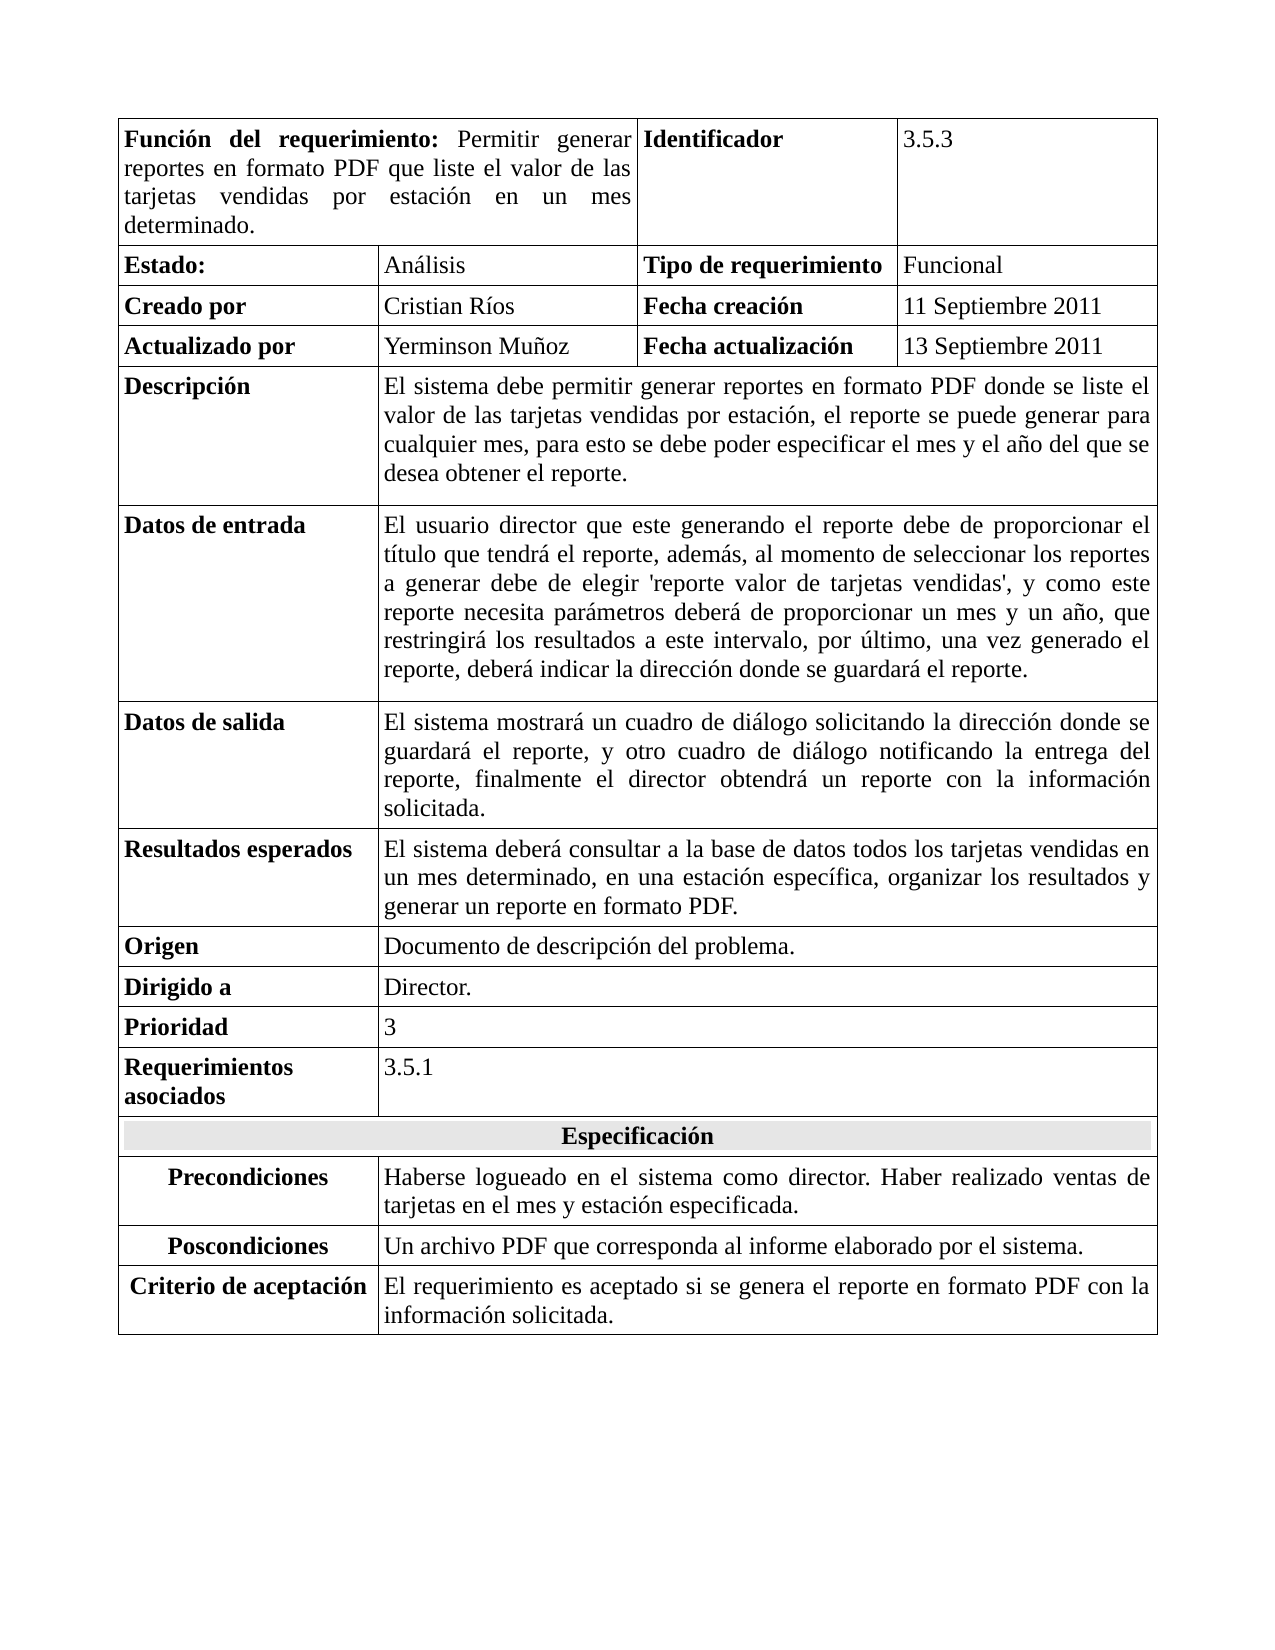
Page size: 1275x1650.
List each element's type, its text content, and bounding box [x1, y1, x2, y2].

table_cell Tipo de requerimiento [638, 246, 897, 285]
table_cell Datos de entrada [119, 506, 378, 701]
table_cell 3 [379, 1007, 1157, 1047]
table_cell 3.5.1 [379, 1048, 1157, 1116]
table_header Identificador [638, 119, 897, 245]
table_cell El sistema deberá consultar a la base de datos todos los tarjetas vendidas en un mes determinado, en una estación específica, organizar los resultados y generar un reporte en formato PDF. [379, 829, 1157, 926]
table_cell Cristian Ríos [379, 286, 637, 325]
table_cell Haberse logueado en el sistema como director. Haber realizado ventas de tarjetas en el mes y estación especificada. [379, 1157, 1157, 1225]
table_cell Especificación [119, 1117, 1157, 1156]
table_cell Fecha creación [638, 286, 897, 325]
table_cell Director. [379, 967, 1157, 1006]
table_cell El sistema debe permitir generar reportes en formato PDF donde se liste el valor de las tarjetas vendidas por estación, el reporte se puede generar para cualquier mes, para esto se debe poder especificar el mes y el año del que se desea obtener el reporte. [379, 367, 1157, 505]
table_cell Dirigido a [119, 967, 378, 1006]
table_cell Estado: [119, 246, 378, 285]
table_cell Resultados esperados [119, 829, 378, 926]
table_cell Fecha actualización [638, 326, 897, 366]
table_cell Un archivo PDF que corresponda al informe elaborado por el sistema. [379, 1226, 1157, 1265]
table_cell El usuario director que este generando el reporte debe de proporcionar el título que tendrá el reporte, además, al momento de seleccionar los reportes a generar debe de elegir 'reporte valor de tarjetas vendidas', y como este reporte necesita parámetros deberá de proporcionar un mes y un año, que restringirá los resultados a este intervalo, por último, una vez generado el reporte, deberá indicar la dirección donde se guardará el reporte. [379, 506, 1157, 701]
table_cell Documento de descripción del problema. [379, 927, 1157, 966]
table_header Función del requerimiento: Permitir generar reportes en formato PDF que liste el valor de las tarjetas vendidas por estación en un mes determinado. [119, 119, 637, 245]
table_header 3.5.3 [898, 119, 1157, 245]
table_cell Datos de salida [119, 702, 378, 828]
table_cell 11 Septiembre 2011 [898, 286, 1157, 325]
table_cell Yerminson Muñoz [379, 326, 637, 366]
table_cell 13 Septiembre 2011 [898, 326, 1157, 366]
table_cell Creado por [119, 286, 378, 325]
table_cell Requerimientos asociados [119, 1048, 378, 1116]
table_cell Precondiciones [119, 1157, 378, 1225]
table_cell Poscondiciones [119, 1226, 378, 1265]
table_cell Prioridad [119, 1007, 378, 1047]
table_cell Criterio de aceptación [119, 1266, 378, 1334]
table_cell El sistema mostrará un cuadro de diálogo solicitando la dirección donde se guardará el reporte, y otro cuadro de diálogo notificando la entrega del reporte, finalmente el director obtendrá un reporte con la información solicitada. [379, 702, 1157, 828]
table_cell El requerimiento es aceptado si se genera el reporte en formato PDF con la información solicitada. [379, 1266, 1157, 1334]
table_cell Funcional [898, 246, 1157, 285]
table_cell Descripción [119, 367, 378, 505]
table_cell Origen [119, 927, 378, 966]
table_cell Análisis [379, 246, 637, 285]
table_cell Actualizado por [119, 326, 378, 366]
